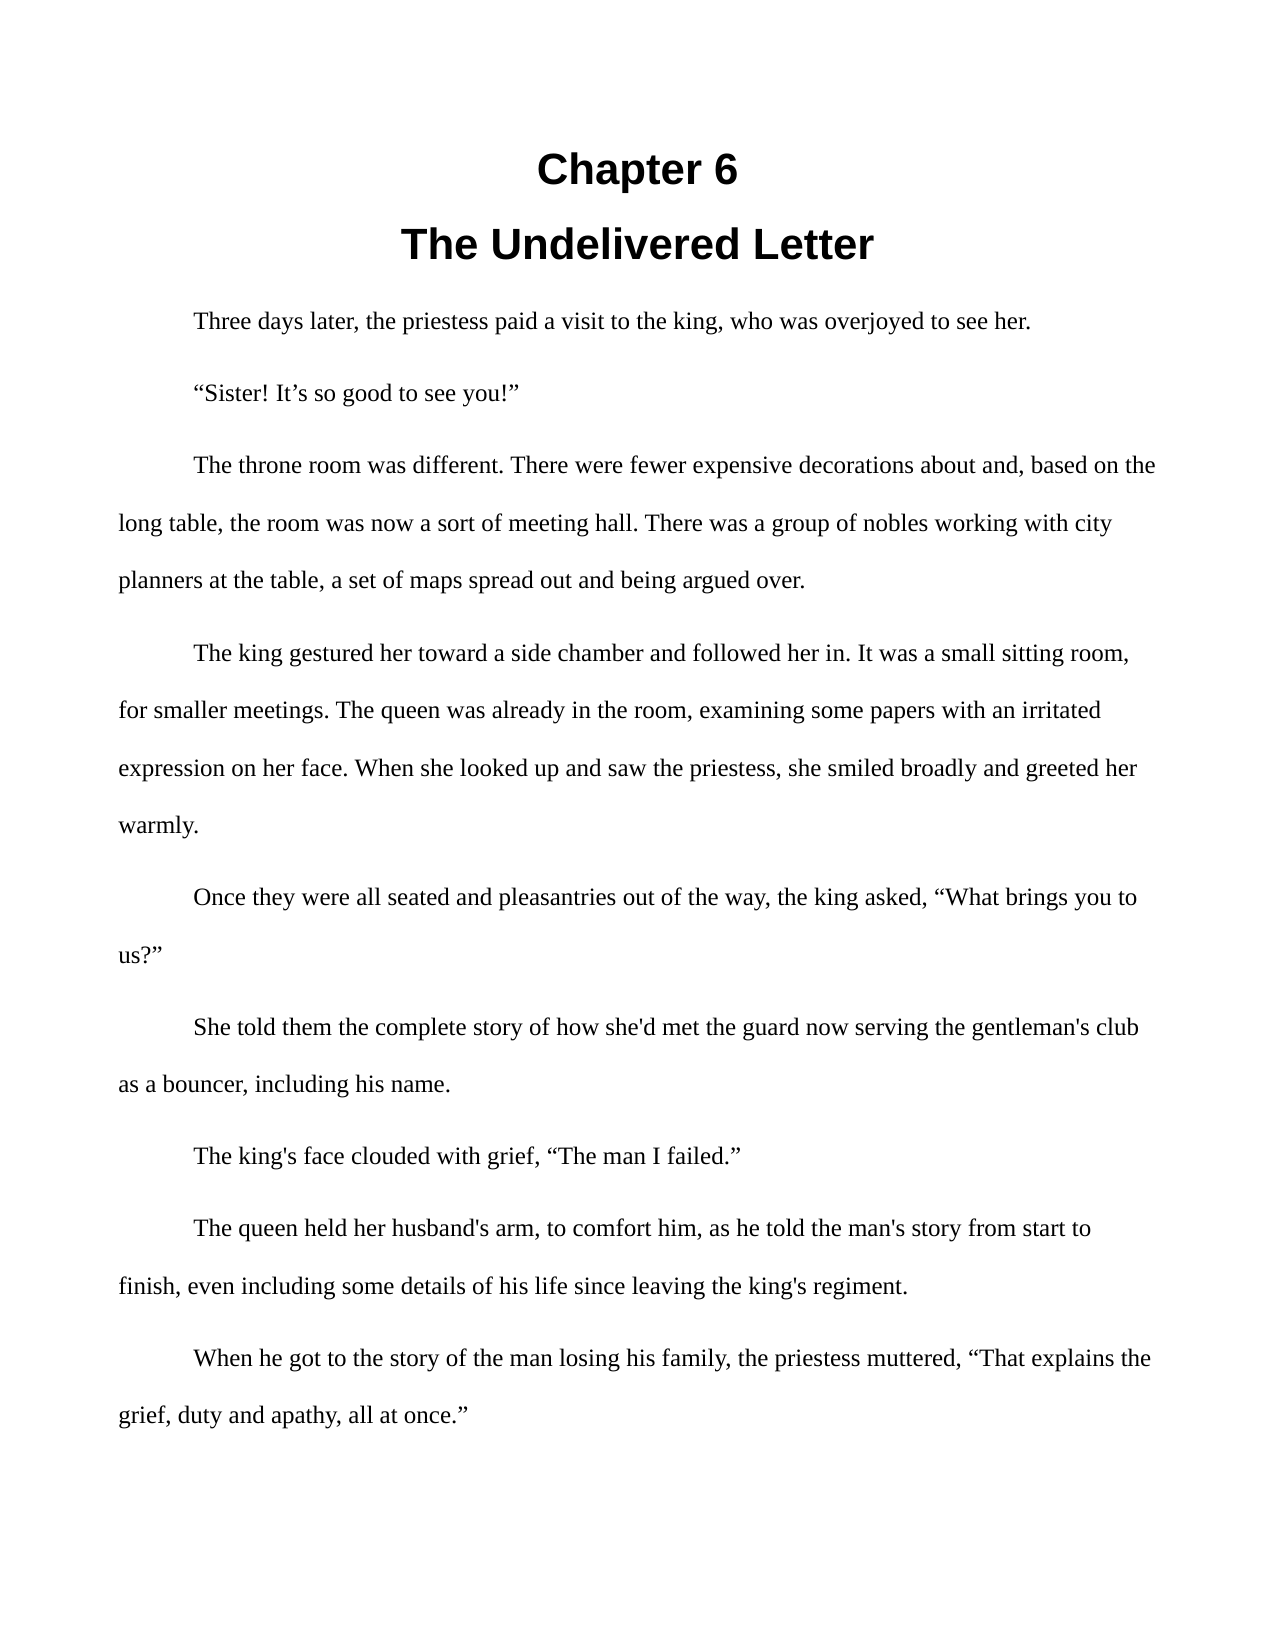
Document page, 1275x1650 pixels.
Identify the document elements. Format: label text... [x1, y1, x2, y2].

text The king's face clouded with grief, “The man I failed.” [118, 1141, 1157, 1170]
text The king gestured her toward a side chamber and followed her in. It was a small sitting room, for smaller meetings. The queen was already in the room, examining some papers with an irritated expression on her face. When she looked up and saw the priestess, she smiled broadly and greeted her warmly. [118, 638, 1157, 839]
text Once they were all seated and pleasantries out of the way, the king asked, “What brings you to us?” [118, 882, 1157, 968]
text Three days later, the priestess paid a visit to the king, who was overjoyed to see her. [118, 306, 1157, 335]
text When he got to the story of the man losing his family, the priestess muttered, “That explains the grief, duty and apathy, all at once.” [118, 1343, 1157, 1429]
text “Sister! It’s so good to see you!” [118, 378, 1157, 407]
text She told them the complete story of how she'd met the guard now serving the gentleman's club as a bouncer, including his name. [118, 1012, 1157, 1098]
text The queen held her husband's arm, to comfort him, as he told the man's story from start to finish, even including some details of his life since leaving the king's regiment. [118, 1213, 1157, 1300]
text The throne room was different. There were fewer expensive decorations about and, based on the long table, the room was now a sort of meeting hall. There was a group of nobles working with city planners at the table, a set of maps spread out and being argued over. [118, 451, 1157, 594]
subtitle Chapter 6 The Undelivered Letter [118, 143, 1157, 269]
